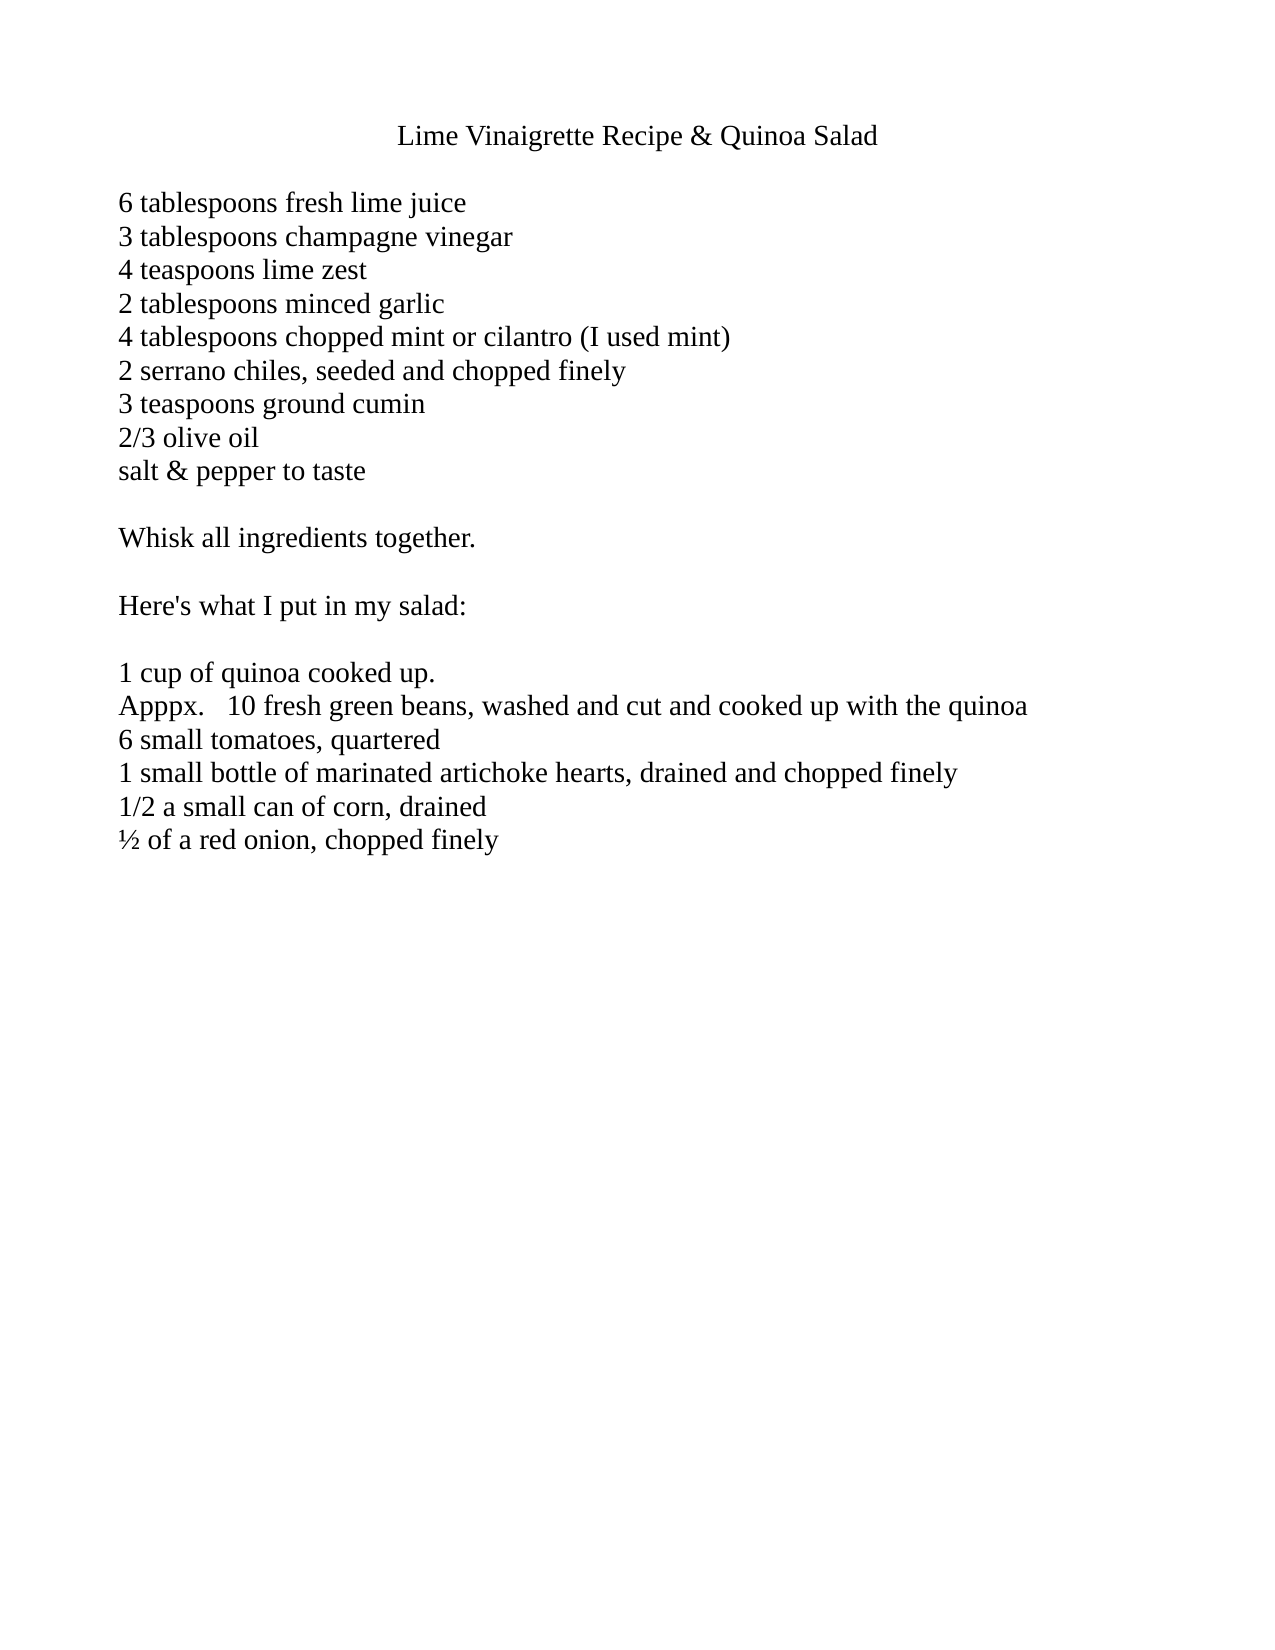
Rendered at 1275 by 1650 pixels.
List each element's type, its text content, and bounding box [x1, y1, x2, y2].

text Apppx. 10 fresh green beans, washed and cut and cooked up with the quinoa [118, 688, 1157, 722]
text 2 tablespoons minced garlic [118, 286, 1157, 319]
text 3 tablespoons champagne vinegar [118, 219, 1157, 252]
text 1 cup of quinoa cooked up. [118, 655, 1157, 688]
text salt & pepper to taste [118, 453, 1157, 487]
text ½ of a red onion, chopped finely [118, 822, 1157, 856]
text Here's what I put in my salad: [118, 588, 1157, 621]
text 6 tablespoons fresh lime juice [118, 185, 1157, 219]
text 4 teaspoons lime zest [118, 252, 1157, 286]
text 2 serrano chiles, seeded and chopped finely [118, 353, 1157, 386]
text 6 small tomatoes, quartered [118, 722, 1157, 755]
text 3 teaspoons ground cumin [118, 386, 1157, 420]
text Whisk all ingredients together. [118, 521, 1157, 554]
text 1/2 a small can of corn, drained [118, 789, 1157, 822]
text 2/3 olive oil [118, 420, 1157, 453]
text 1 small bottle of marinated artichoke hearts, drained and chopped finely [118, 755, 1157, 789]
text 4 tablespoons chopped mint or cilantro (I used mint) [118, 319, 1157, 353]
text Lime Vinaigrette Recipe & Quinoa Salad [118, 118, 1157, 152]
